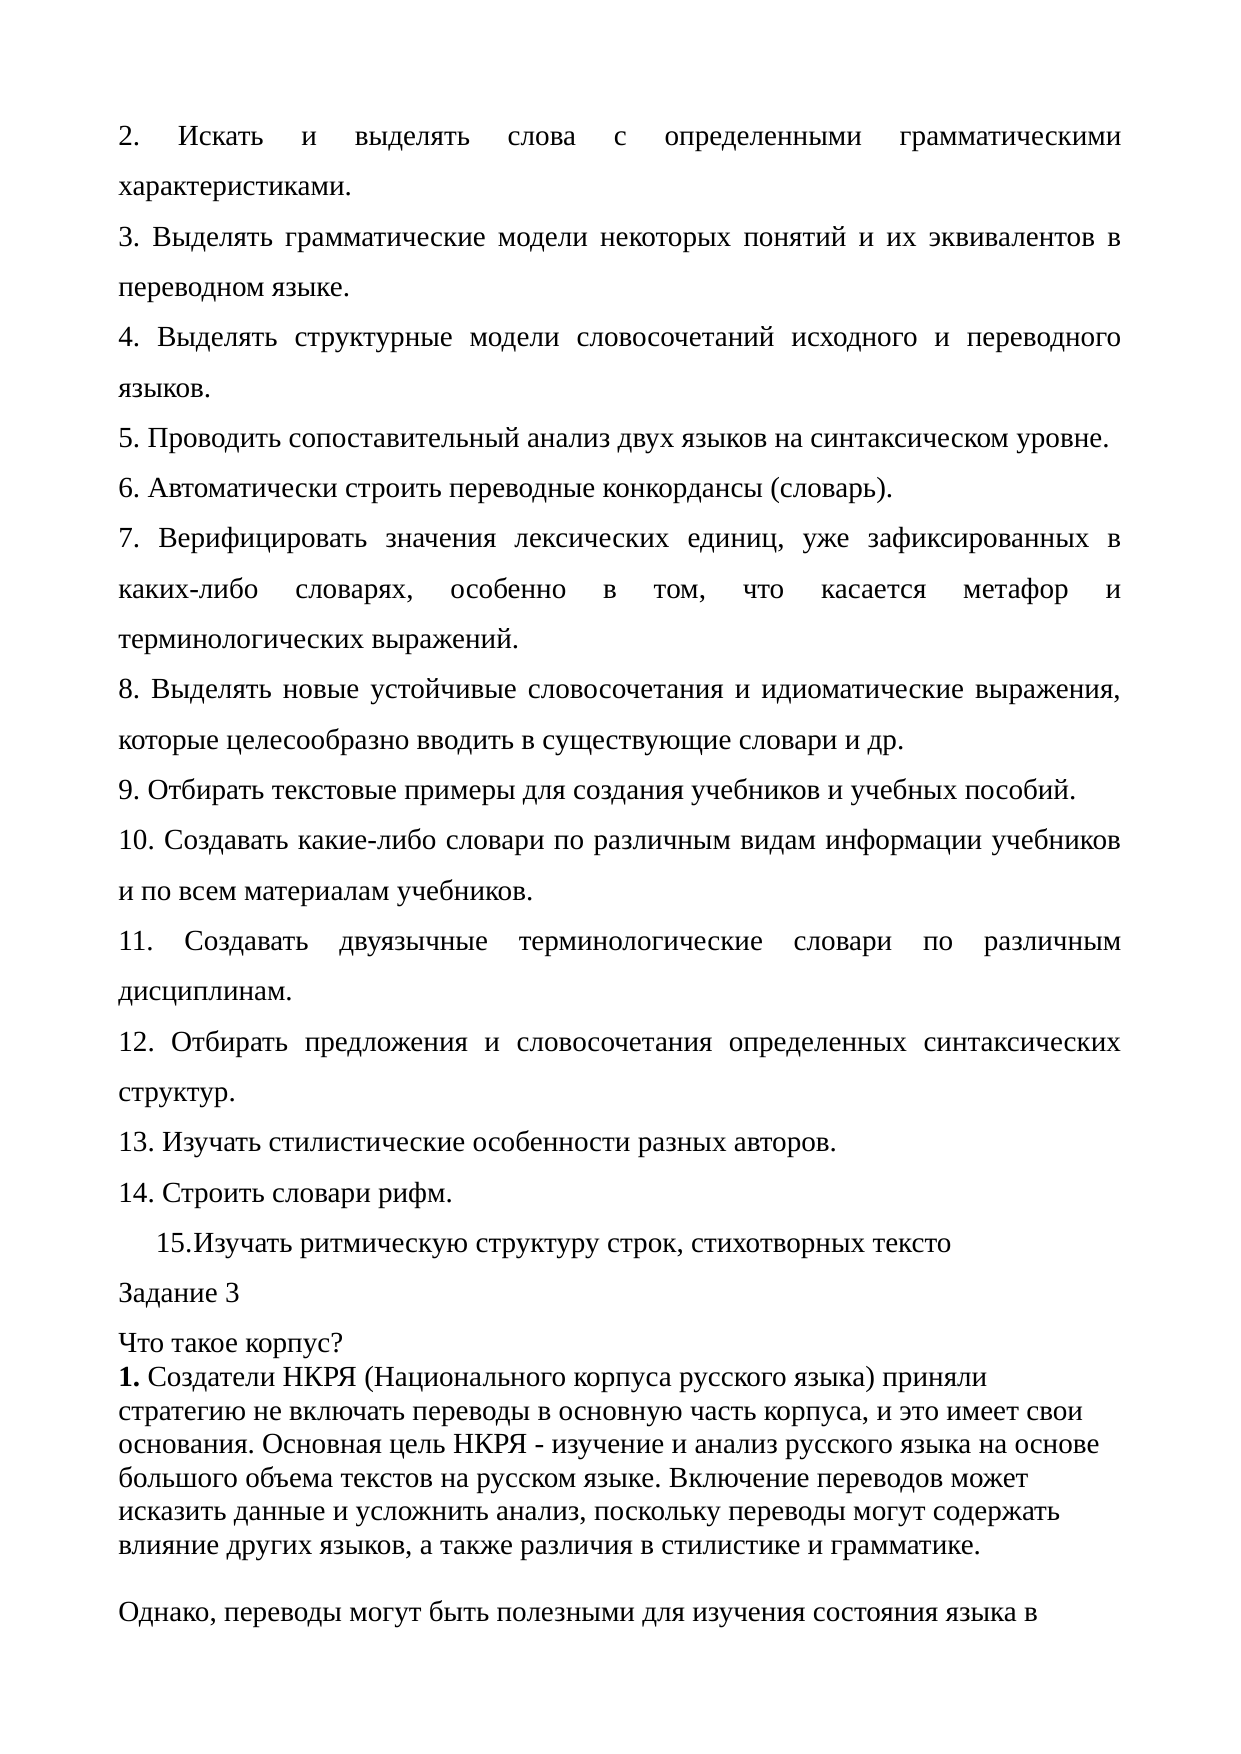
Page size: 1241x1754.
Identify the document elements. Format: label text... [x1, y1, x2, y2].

text 8. Выделять новые устойчивые словосочетания и идиоматические выражения, которые целесообразно вводить в существующие словари и др. [118, 672, 1122, 755]
text Что такое корпус? [118, 1326, 1122, 1359]
text 14. Строить словари рифм. [118, 1175, 1122, 1208]
text Задание 3 [118, 1275, 1122, 1309]
text 4. Выделять структурные модели словосочетаний исходного и переводного языков. [118, 319, 1122, 403]
text 7. Верифицировать значения лексических единиц, уже зафиксированных в каких-либо словарях, особенно в том, что касается метафор и терминологических выражений. [118, 521, 1122, 655]
text 13. Изучать стилистические особенности разных авторов. [118, 1124, 1122, 1158]
text 1. Создатели НКРЯ (Национального корпуса русского языка) приняли стратегию не включать переводы в основную часть корпуса, и это имеет свои основания. Основная цель НКРЯ - изучение и анализ русского языка на основе большого объема текстов на русском языке. Включение переводов может исказить данные и усложнить анализ, поскольку переводы могут содержать влияние других языков, а также различия в стилистике и грамматике. Однако, переводы могут быть полезными для изучения состояния языка в [118, 1359, 1122, 1627]
text 10. Создавать какие-либо словари по различным видам информации учебников и по всем материалам учебников. [118, 822, 1122, 906]
text 11. Создавать двуязычные терминологические словари по различным дисциплинам. [118, 923, 1122, 1007]
text 9. Отбирать текстовые примеры для создания учебников и учебных пособий. [118, 772, 1122, 806]
list Изучать ритмическую структуру строк, стихотворных тексто [156, 1225, 1122, 1258]
text 12. Отбирать предложения и словосочетания определенных синтаксических структур. [118, 1024, 1122, 1108]
text 3. Выделять грамматические модели некоторых понятий и их эквивалентов в переводном языке. [118, 219, 1122, 303]
text 6. Автоматически строить переводные конкордансы (словарь). [118, 470, 1122, 504]
text 2. Искать и выделять слова с определенными грамматическими характеристиками. [118, 118, 1122, 202]
text 5. Проводить сопоставительный анализ двух языков на синтаксическом уровне. [118, 420, 1122, 453]
